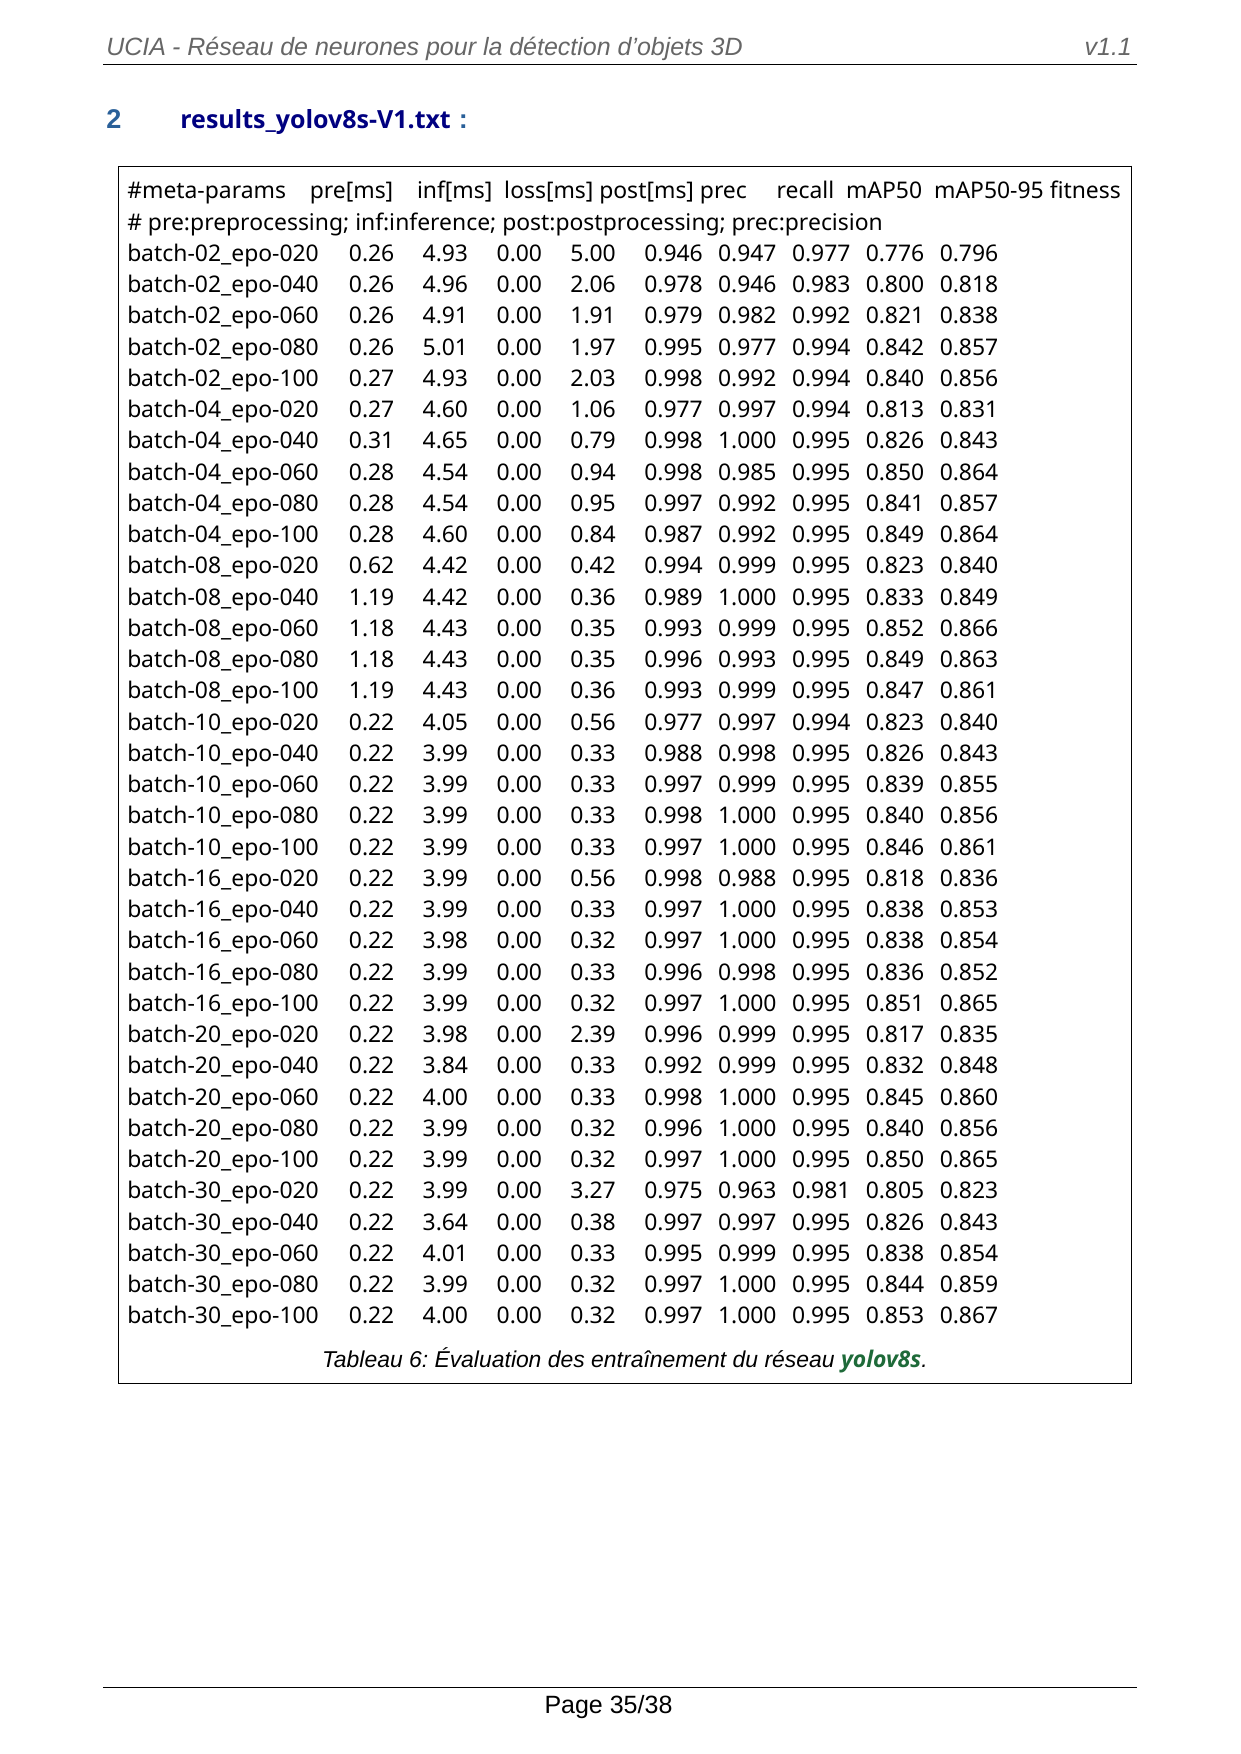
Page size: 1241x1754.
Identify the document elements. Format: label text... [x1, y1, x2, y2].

text batch-16_epo-100 0.22 3.99 0.00 0.32 0.997 1.000 0.995 0.851 0.865 [127, 987, 1122, 1018]
text batch-04_epo-080 0.28 4.54 0.00 0.95 0.997 0.992 0.995 0.841 0.857 [127, 487, 1122, 518]
text batch-10_epo-060 0.22 3.99 0.00 0.33 0.997 0.999 0.995 0.839 0.855 [127, 768, 1122, 799]
text batch-20_epo-020 0.22 3.98 0.00 2.39 0.996 0.999 0.995 0.817 0.835 [127, 1018, 1122, 1049]
text batch-02_epo-040 0.26 4.96 0.00 2.06 0.978 0.946 0.983 0.800 0.818 [127, 268, 1122, 299]
text batch-20_epo-060 0.22 4.00 0.00 0.33 0.998 1.000 0.995 0.845 0.860 [127, 1081, 1122, 1112]
text batch-02_epo-020 0.26 4.93 0.00 5.00 0.946 0.947 0.977 0.776 0.796 [127, 237, 1122, 268]
text batch-04_epo-040 0.31 4.65 0.00 0.79 0.998 1.000 0.995 0.826 0.843 [127, 424, 1122, 456]
text batch-04_epo-060 0.28 4.54 0.00 0.94 0.998 0.985 0.995 0.850 0.864 [127, 456, 1122, 487]
text batch-20_epo-080 0.22 3.99 0.00 0.32 0.996 1.000 0.995 0.840 0.856 [127, 1112, 1122, 1143]
text batch-16_epo-020 0.22 3.99 0.00 0.56 0.998 0.988 0.995 0.818 0.836 [127, 862, 1122, 893]
text batch-08_epo-040 1.19 4.42 0.00 0.36 0.989 1.000 0.995 0.833 0.849 [127, 581, 1122, 612]
text batch-08_epo-080 1.18 4.43 0.00 0.35 0.996 0.993 0.995 0.849 0.863 [127, 643, 1122, 674]
text batch-16_epo-060 0.22 3.98 0.00 0.32 0.997 1.000 0.995 0.838 0.854 [127, 924, 1122, 956]
text batch-02_epo-080 0.26 5.01 0.00 1.97 0.995 0.977 0.994 0.842 0.857 [127, 331, 1122, 362]
text batch-08_epo-060 1.18 4.43 0.00 0.35 0.993 0.999 0.995 0.852 0.866 [127, 612, 1122, 643]
text batch-08_epo-020 0.62 4.42 0.00 0.42 0.994 0.999 0.995 0.823 0.840 [127, 549, 1122, 581]
text batch-20_epo-100 0.22 3.99 0.00 0.32 0.997 1.000 0.995 0.850 0.865 [127, 1143, 1122, 1174]
text batch-10_epo-020 0.22 4.05 0.00 0.56 0.977 0.997 0.994 0.823 0.840 [127, 706, 1122, 737]
text batch-16_epo-040 0.22 3.99 0.00 0.33 0.997 1.000 0.995 0.838 0.853 [127, 893, 1122, 924]
text batch-30_epo-020 0.22 3.99 0.00 3.27 0.975 0.963 0.981 0.805 0.823 [127, 1174, 1122, 1206]
text batch-08_epo-100 1.19 4.43 0.00 0.36 0.993 0.999 0.995 0.847 0.861 [127, 674, 1122, 706]
text batch-30_epo-060 0.22 4.01 0.00 0.33 0.995 0.999 0.995 0.838 0.854 [127, 1237, 1122, 1268]
text batch-10_epo-100 0.22 3.99 0.00 0.33 0.997 1.000 0.995 0.846 0.861 [127, 831, 1122, 862]
text Tableau 6: Évaluation des entraînement du réseau yolov8s. [127, 1343, 1122, 1374]
text batch-30_epo-080 0.22 3.99 0.00 0.32 0.997 1.000 0.995 0.844 0.859 [127, 1268, 1122, 1299]
subtitle results_yolov8s-V1.txt : [106, 102, 1134, 136]
text batch-10_epo-080 0.22 3.99 0.00 0.33 0.998 1.000 0.995 0.840 0.856 [127, 799, 1122, 831]
text # pre:preprocessing; inf:inference; post:postprocessing; prec:precision [127, 206, 1122, 237]
text batch-04_epo-100 0.28 4.60 0.00 0.84 0.987 0.992 0.995 0.849 0.864 [127, 518, 1122, 549]
text batch-16_epo-080 0.22 3.99 0.00 0.33 0.996 0.998 0.995 0.836 0.852 [127, 956, 1122, 987]
text batch-02_epo-060 0.26 4.91 0.00 1.91 0.979 0.982 0.992 0.821 0.838 [127, 299, 1122, 331]
text batch-20_epo-040 0.22 3.84 0.00 0.33 0.992 0.999 0.995 0.832 0.848 [127, 1049, 1122, 1081]
text batch-02_epo-100 0.27 4.93 0.00 2.03 0.998 0.992 0.994 0.840 0.856 [127, 362, 1122, 393]
text batch-04_epo-020 0.27 4.60 0.00 1.06 0.977 0.997 0.994 0.813 0.831 [127, 393, 1122, 424]
text #meta-params pre[ms] inf[ms] loss[ms] post[ms] prec recall mAP50 mAP50-95 fitness [127, 174, 1122, 206]
text batch-30_epo-040 0.22 3.64 0.00 0.38 0.997 0.997 0.995 0.826 0.843 [127, 1206, 1122, 1237]
text batch-30_epo-100 0.22 4.00 0.00 0.32 0.997 1.000 0.995 0.853 0.867 [127, 1299, 1122, 1331]
text batch-10_epo-040 0.22 3.99 0.00 0.33 0.988 0.998 0.995 0.826 0.843 [127, 737, 1122, 768]
